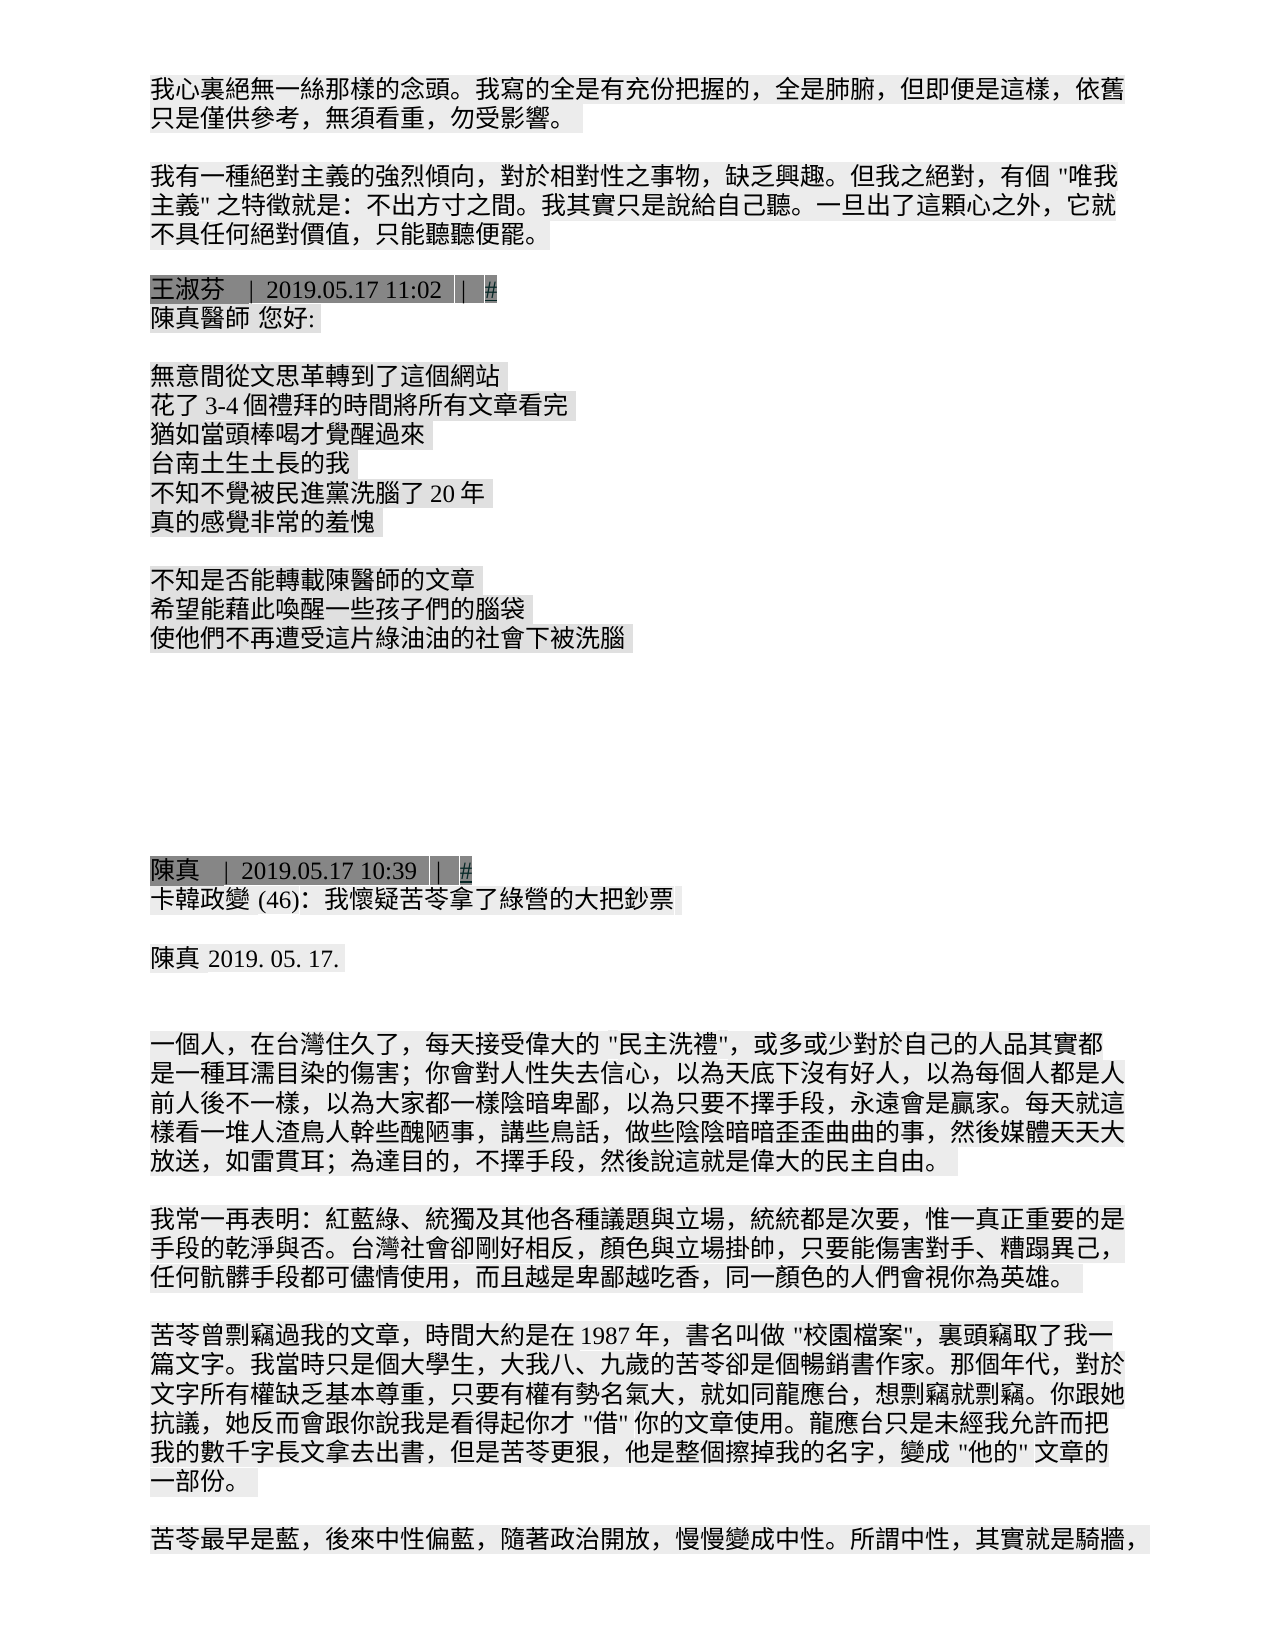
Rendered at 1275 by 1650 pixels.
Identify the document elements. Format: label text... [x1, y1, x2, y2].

text 陳真 | 2019.05.17 10:39 | # [150, 856, 1125, 886]
text 陳真醫師 您好: 無意間從文思革轉到了這個網站 花了3-4個禮拜的時間將所有文章看完 猶如當頭棒喝才覺醒過來 台南土生土長的我 不知不覺被民進黨洗腦了20年 真的感覺非常的羞愧 不知是否能轉載陳醫師的文章 希望能藉此喚醒一些孩子們的腦袋 使他們不再遭受這片綠油油的社會下被洗腦 [150, 304, 1125, 831]
text 謝謝淑芬。轉載沒問題。不過，我寫的東西並不是要 "喚醒" 誰的腦袋。我自己的腦袋都不是很清醒，怎麼喚醒別人？某個意義上，我倒希望人們沉沉入睡，回到夢裡，別那麼清醒。 不論是醒或睡，我的基本設定就是 "沒有觀眾"，一想到觀眾，我就膽怯，詞窮了。 要不是臨床上必須使用手機，我很可能到現在都還不會想使用手機。2003-2006年那四年之間，我頻頻回到台灣照顧父親，經常以院為家。有些朋友想找我，總是無從找起，於是有人就借了一隻手機給我，我就收下了。 有一天，手機響了，很吵，但我根本找不到 "聽筒" 或 "天線" 之類的東西，也不知道怎麼把電話掛斷，一時很緊張，怕吵到父親，於是就趕緊衝到護理站，問護士們手機怎麼接？當時沒有人理我，大家愣住呆望，似乎一頭霧水，顯然不相信我真的不會接聽手機。還好鈴聲很快就停了，後來我就趕緊把那手機歸還給朋友。 一直到今天，我還是不太願意在大庭廣眾或旁人面前 (即使是陌生人) 講手機，因為光是那樣一種當著大家的面講電話的模樣，就會讓我有一種自慚形穢的難堪感，就好像大便給大家看那樣一種感覺。 寫文章也一樣，我得先忘了觀眾的存在，才不會感到難堪，更不用說去 "喚醒" 誰了。這聽起來也許匪夷所思或矛盾，卻是事實。 我也從來不敢看自己登在刊物上的文字。"蘋果" 還沒變綠之前，我常給它寫稿，隔天報紙一拿來，在翻到我的文章那一頁之前，我就會趕緊先閉上眼睛，以免不小心看到，往往直接就翻到下一頁。因為那樣一種把文字公開的感覺真是蠢到爆。 寫了就寫了，但我敢寫不敢當，就是不敢面對；總覺得把文字公開是一種很丟臉很蠢的行為。為何會有這樣的感覺，我也說不上來，也許是因為我知道這樣一些文字根本不值得多加議論，幾乎全是廢話不是嗎？ 可是，既然某種文字內容原本就事關公眾，不公開的話，何必寫？確實很兩難。折衷之道就是：如果有人看了，那就看了，看過便罷，別成為一回事。如果都沒有人看，那當然更好。或者應該說，那就像一種等待，等待有一天，也許某個角落有個人，他就像我的分身似的，他的觀看與閱讀，並不會讓我感到羞愧。 當然，我指的主要並不是關於時事的文字。凡是 "我" 的成份含量越重者，感覺就越難堪。問題是，哪裏不會有 "我" 呢？即便是一個標點符號，也是 "我的" 標點符號，我得跟它共存亡。 在英國時，有一整年時間我就住在維根斯坦的墳墓附近，僅百步之遙，不過不是故意要住在那，純屬偶然。那時候常去墳上看他，每次去，我就在心裏頭跟他說："維根斯坦，你是個幸福人兒你知道嗎？因為有人竟然如此了解你。"這個人當然就是我。不知道會不會哪一天，也會有人來到我墳前對我說這樣的話？ 以上全可略過。以下才是重點： 我寫東西最害怕的一件事就是影響別人，不管是好影響或壞影響，都不是我所樂見。最好是英雄或英雌所見略同即可，而非影響。講影響，太沉重，何況 "喚醒"。學姊可作證，我心裏絕無一絲那樣的念頭。我寫的全是有充份把握的，全是肺腑，但即便是這樣，依舊只是僅供參考，無須看重，勿受影響。 我有一種絕對主義的強烈傾向，對於相對性之事物，缺乏興趣。但我之絕對，有個 "唯我主義" 之特徵就是：不出方寸之間。我其實只是說給自己聽。一旦出了這顆心之外，它就不具任何絕對價值，只能聽聽便罷。 [150, 75, 1125, 250]
text 王淑芬 | 2019.05.17 11:02 | # [150, 275, 1125, 304]
text 卡韓政變 (46)：我懷疑苦苓拿了綠營的大把鈔票 陳真 2019. 05. 17. 一個人，在台灣住久了，每天接受偉大的 "民主洗禮"，或多或少對於自己的人品其實都是一種耳濡目染的傷害；你會對人性失去信心，以為天底下沒有好人，以為每個人都是人前人後不一樣，以為大家都一樣陰暗卑鄙，以為只要不擇手段，永遠會是贏家。每天就這樣看一堆人渣鳥人幹些醜陋事，講些鳥話，做些陰陰暗暗歪歪曲曲的事，然後媒體天天大放送，如雷貫耳；為達目的，不擇手段，然後說這就是偉大的民主自由。 我常一再表明：紅藍綠、統獨及其他各種議題與立場，統統都是次要，惟一真正重要的是手段的乾淨與否。台灣社會卻剛好相反，顏色與立場掛帥，只要能傷害對手、糟蹋異己，任何骯髒手段都可儘情使用，而且越是卑鄙越吃香，同一顏色的人們會視你為英雄。 苦苓曾剽竊過我的文章，時間大約是在1987年，書名叫做 "校園檔案"，裏頭竊取了我一篇文字。我當時只是個大學生，大我八、九歲的苦苓卻是個暢銷書作家。那個年代，對於文字所有權缺乏基本尊重，只要有權有勢名氣大，就如同龍應台，想剽竊就剽竊。你跟她抗議，她反而會跟你說我是看得起你才 "借" 你的文章使用。龍應台只是未經我允許而把我的數千字長文拿去出書，但是苦苓更狠，他是整個擦掉我的名字，變成 "他的" 文章的一部份。 苦苓最早是藍，後來中性偏藍，隨著政治開放，慢慢變成中性。所謂中性，其實就是騎牆，兩邊押寶，兩邊討好，兩邊都不得罪，典型的明哲保身，保得滴水不漏。後來，綠營聲勢壯大，他又轉成中性偏綠。當綠營勢力大到像一隻怪獸那般危害社會時，苦苓就變成了如今的綠油油！ 但他卻說，他是受到什麼捷克總統哈維爾的影響，認為知識份子應該要負起社會責任，關注社會公義。可是，他媽的這樣一種隨顏色來調整主流立場的迎合作風，乃至不擇手段，也叫做知識份子的風骨？ 你看，他每天努力打韓。打韓很歡迎，但你要憑良心，不能睜眼說瞎話，而且要有道德的一致性，不能只見韓之秋毫，卻完全不見綠營之輿薪。 依照苦苓的論事邏輯，我合理懷疑，他應該是拿了綠營的大把鈔票。我希望他能公開證明自己沒有拿錢，我才願意跟他道歉。 大陸的同胞們，看見台灣這樣一種所謂民主自由，不知心裡做何感想？你們真的會羨慕得流口水嗎？我一直主張一國一制，因為我實在看不出來一整個社會，幾乎把所有精力全數耗在這樣一種以抹黑造謠表演作秀栽贓嫁禍為基礎的選舉遊戲上，究竟有何所謂神聖意義可言？如果中國共產黨已經證明了它的有效領導，那就一制到底，何必兩制？兩制可以做為一種過渡，而非長遠目標。題外話。 =================== 快訊／苦苓深夜4問館長：是不是收50萬幫韓國瑜助選？ 記者柯沛辰／台北報導 知名作家苦苓16日深夜在臉書提出4個問題，質疑「館長」陳之漢先前收了50萬元才支持高雄市長韓國瑜，如今卻翻臉不認人，「有沒有某一個政黨派人來送錢給你、要你幫助韓國瑜？」 [150, 886, 1125, 1554]
